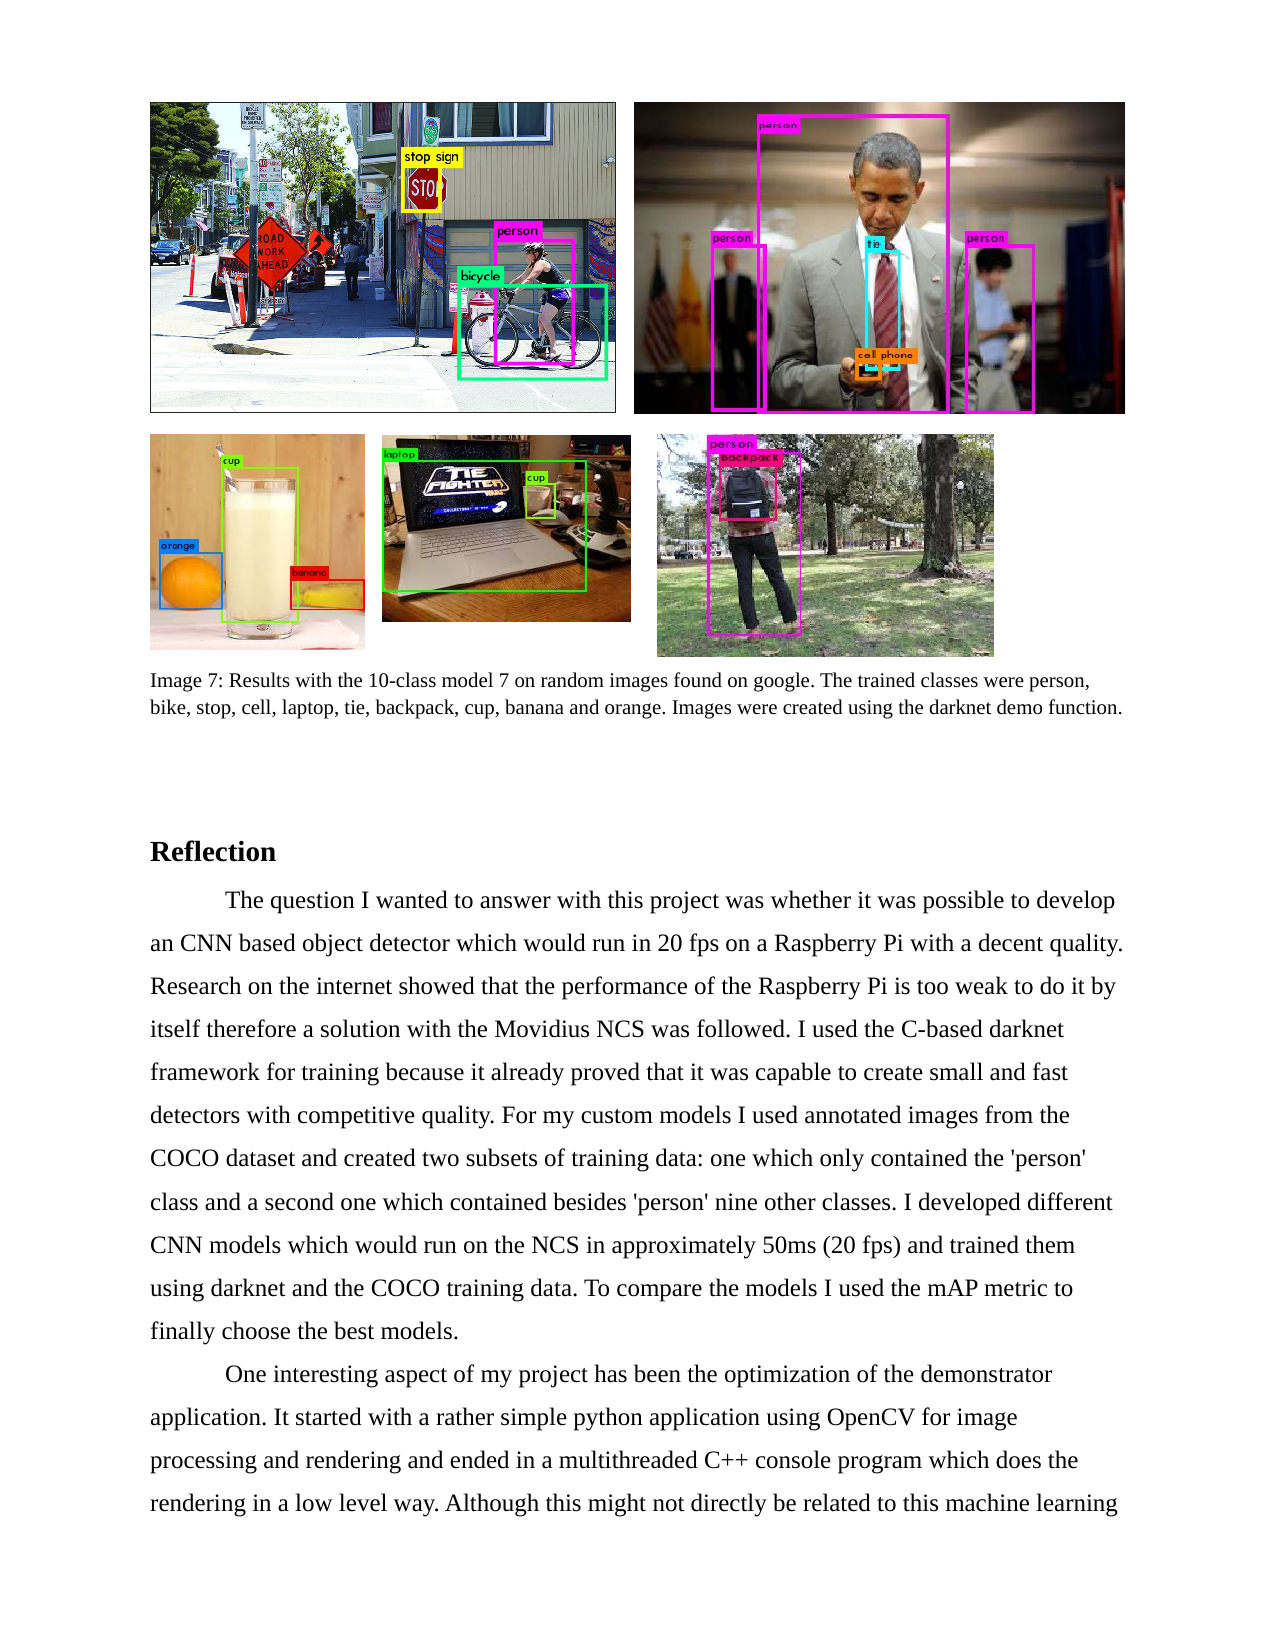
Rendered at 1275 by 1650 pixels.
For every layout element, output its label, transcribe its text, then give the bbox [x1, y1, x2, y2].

text One interesting aspect of my project has been the optimization of the demonstrator application. It started with a rather simple python application using OpenCV for image processing and rendering and ended in a multithreaded C++ console program which does the rendering in a low level way. Although this might not directly be related to this machine learning [150, 1359, 1125, 1517]
text Image 7: Results with the 10-class model 7 on random images found on google. The trained classes were person, bike, stop, cell, laptop, tie, backpack, cup, banana and orange. Images were created using the darknet demo function. [150, 660, 1125, 719]
picture [150, 102, 1125, 660]
text Reflection [150, 834, 1125, 868]
text The question I wanted to answer with this project was whether it was possible to develop an CNN based object detector which would run in 20 fps on a Raspberry Pi with a decent quality. Research on the internet showed that the performance of the Raspberry Pi is too weak to do it by itself therefore a solution with the Movidius NCS was followed. I used the C-based darknet framework for training because it already proved that it was capable to create small and fast detectors with competitive quality. For my custom models I used annotated images from the COCO dataset and created two subsets of training data: one which only contained the 'person' class and a second one which contained besides 'person' nine other classes. I developed different CNN models which would run on the NCS in approximately 50ms (20 fps) and trained them using darknet and the COCO training data. To compare the models I used the mAP metric to finally choose the best models. [150, 885, 1125, 1345]
